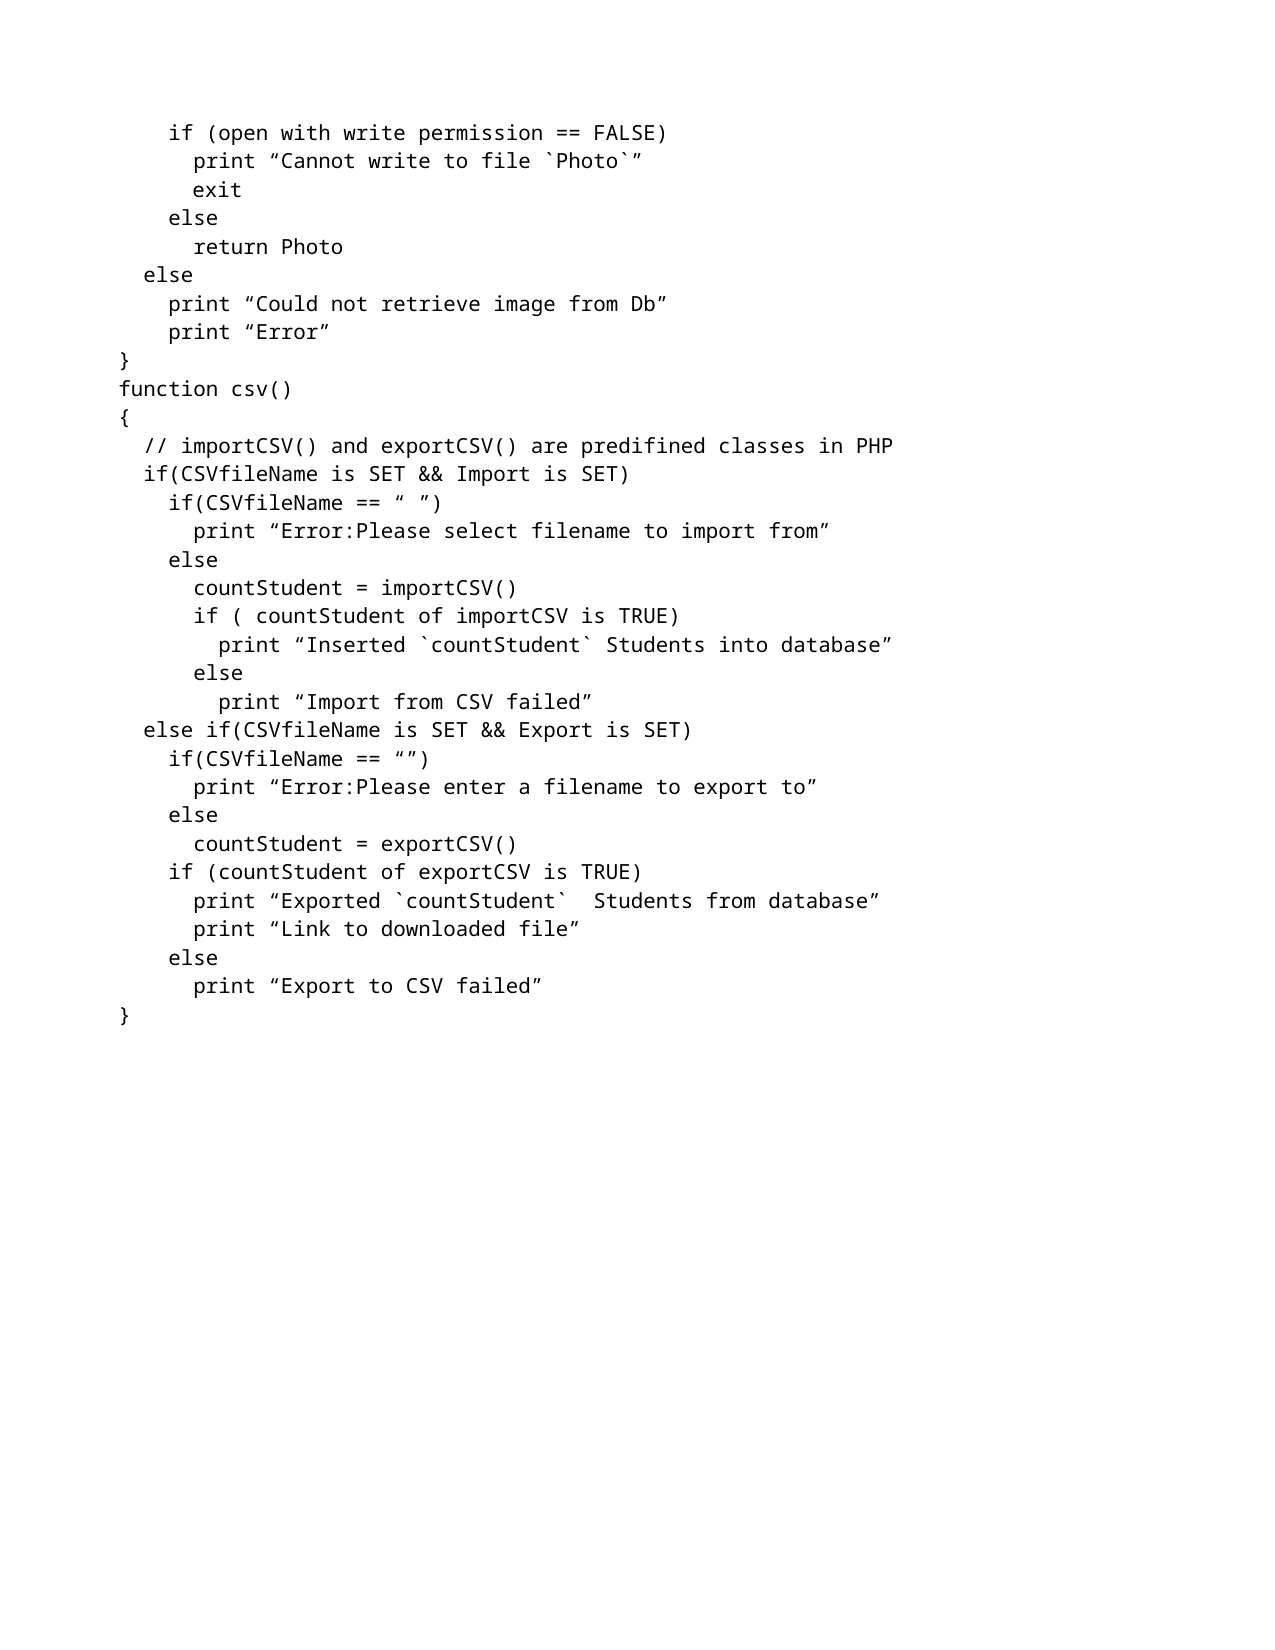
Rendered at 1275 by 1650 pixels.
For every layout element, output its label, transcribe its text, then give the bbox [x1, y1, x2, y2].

text exit [118, 175, 1157, 203]
text else [118, 260, 1157, 289]
text print “Could not retrieve image from Db” [118, 289, 1157, 317]
text else [118, 545, 1157, 573]
text else [118, 801, 1157, 829]
text print “Error” [118, 317, 1157, 346]
text print “Cannot write to file `Photo`” [118, 147, 1157, 175]
text function csv() [118, 374, 1157, 402]
text print “Export to CSV failed” [118, 971, 1157, 1000]
text print “Link to downloaded file” [118, 914, 1157, 943]
text { [118, 402, 1157, 431]
text if(CSVfileName == “ ”) [118, 488, 1157, 516]
text countStudent = importCSV() [118, 573, 1157, 602]
text else if(CSVfileName is SET && Export is SET) [118, 715, 1157, 744]
text } [118, 346, 1157, 374]
text if(CSVfileName == “”) [118, 744, 1157, 772]
text print “Inserted `countStudent` Students into database” [118, 630, 1157, 658]
text } [118, 1000, 1157, 1028]
text countStudent = exportCSV() [118, 829, 1157, 857]
text if (countStudent of exportCSV is TRUE) [118, 857, 1157, 886]
text print “Exported `countStudent` Students from database” [118, 886, 1157, 914]
text if(CSVfileName is SET && Import is SET) [118, 459, 1157, 488]
text else [118, 943, 1157, 971]
text if (open with write permission == FALSE) [118, 118, 1157, 147]
text else [118, 658, 1157, 687]
text return Photo [118, 232, 1157, 260]
text // importCSV() and exportCSV() are predifined classes in PHP [118, 431, 1157, 459]
text print “Import from CSV failed” [118, 687, 1157, 715]
text if ( countStudent of importCSV is TRUE) [118, 602, 1157, 630]
text print “Error:Please select filename to import from” [118, 516, 1157, 545]
text print “Error:Please enter a filename to export to” [118, 772, 1157, 801]
text else [118, 203, 1157, 232]
